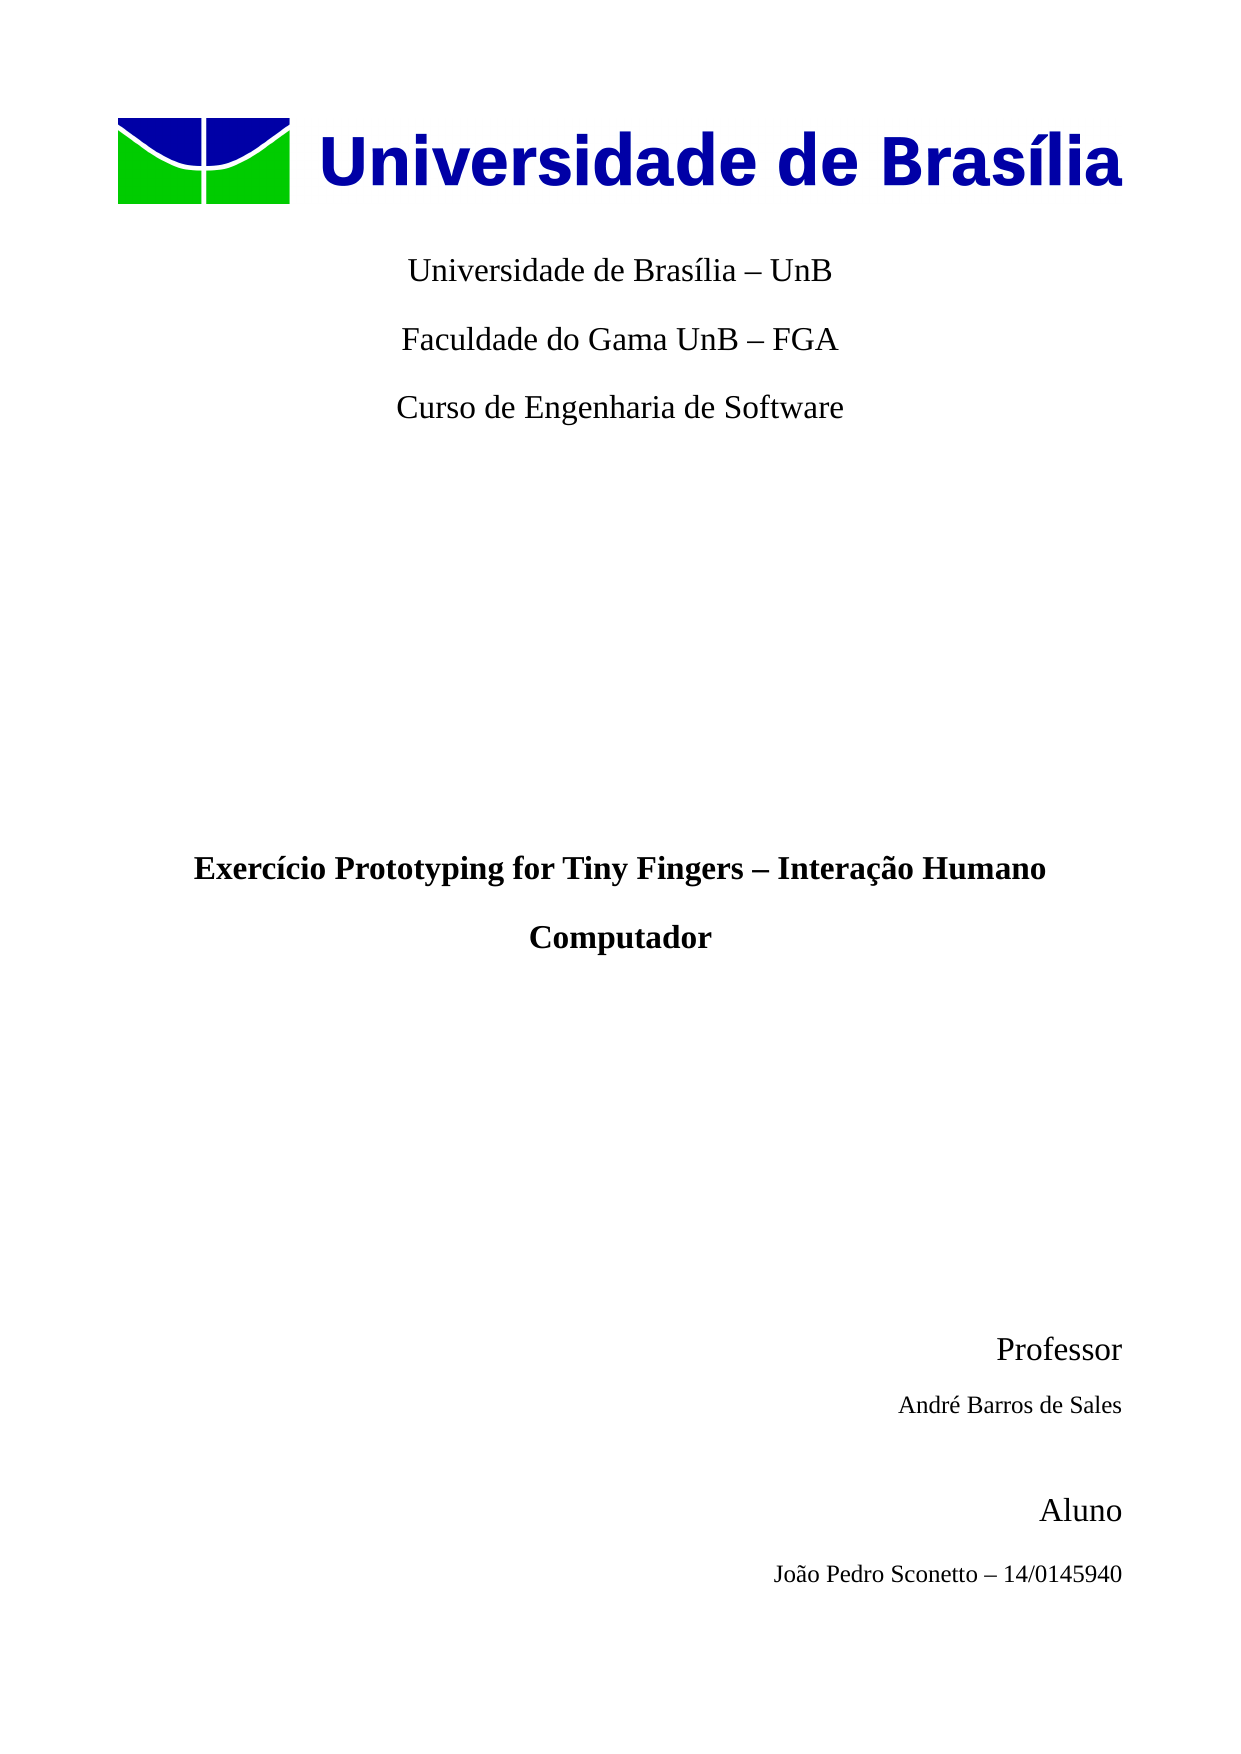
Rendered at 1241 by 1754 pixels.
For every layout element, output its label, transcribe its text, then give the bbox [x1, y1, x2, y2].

text Professor André Barros de Sales [118, 1329, 1122, 1419]
picture [118, 118, 1123, 204]
text João Pedro Sconetto – 14/0145940 [118, 1559, 1122, 1588]
text Aluno [118, 1490, 1122, 1529]
text Exercício Prototyping for Tiny Fingers – Interação Humano Computador [118, 848, 1122, 955]
text Universidade de Brasília – UnB Faculdade do Gama UnB – FGA Curso de Engenharia de Software [118, 250, 1122, 426]
